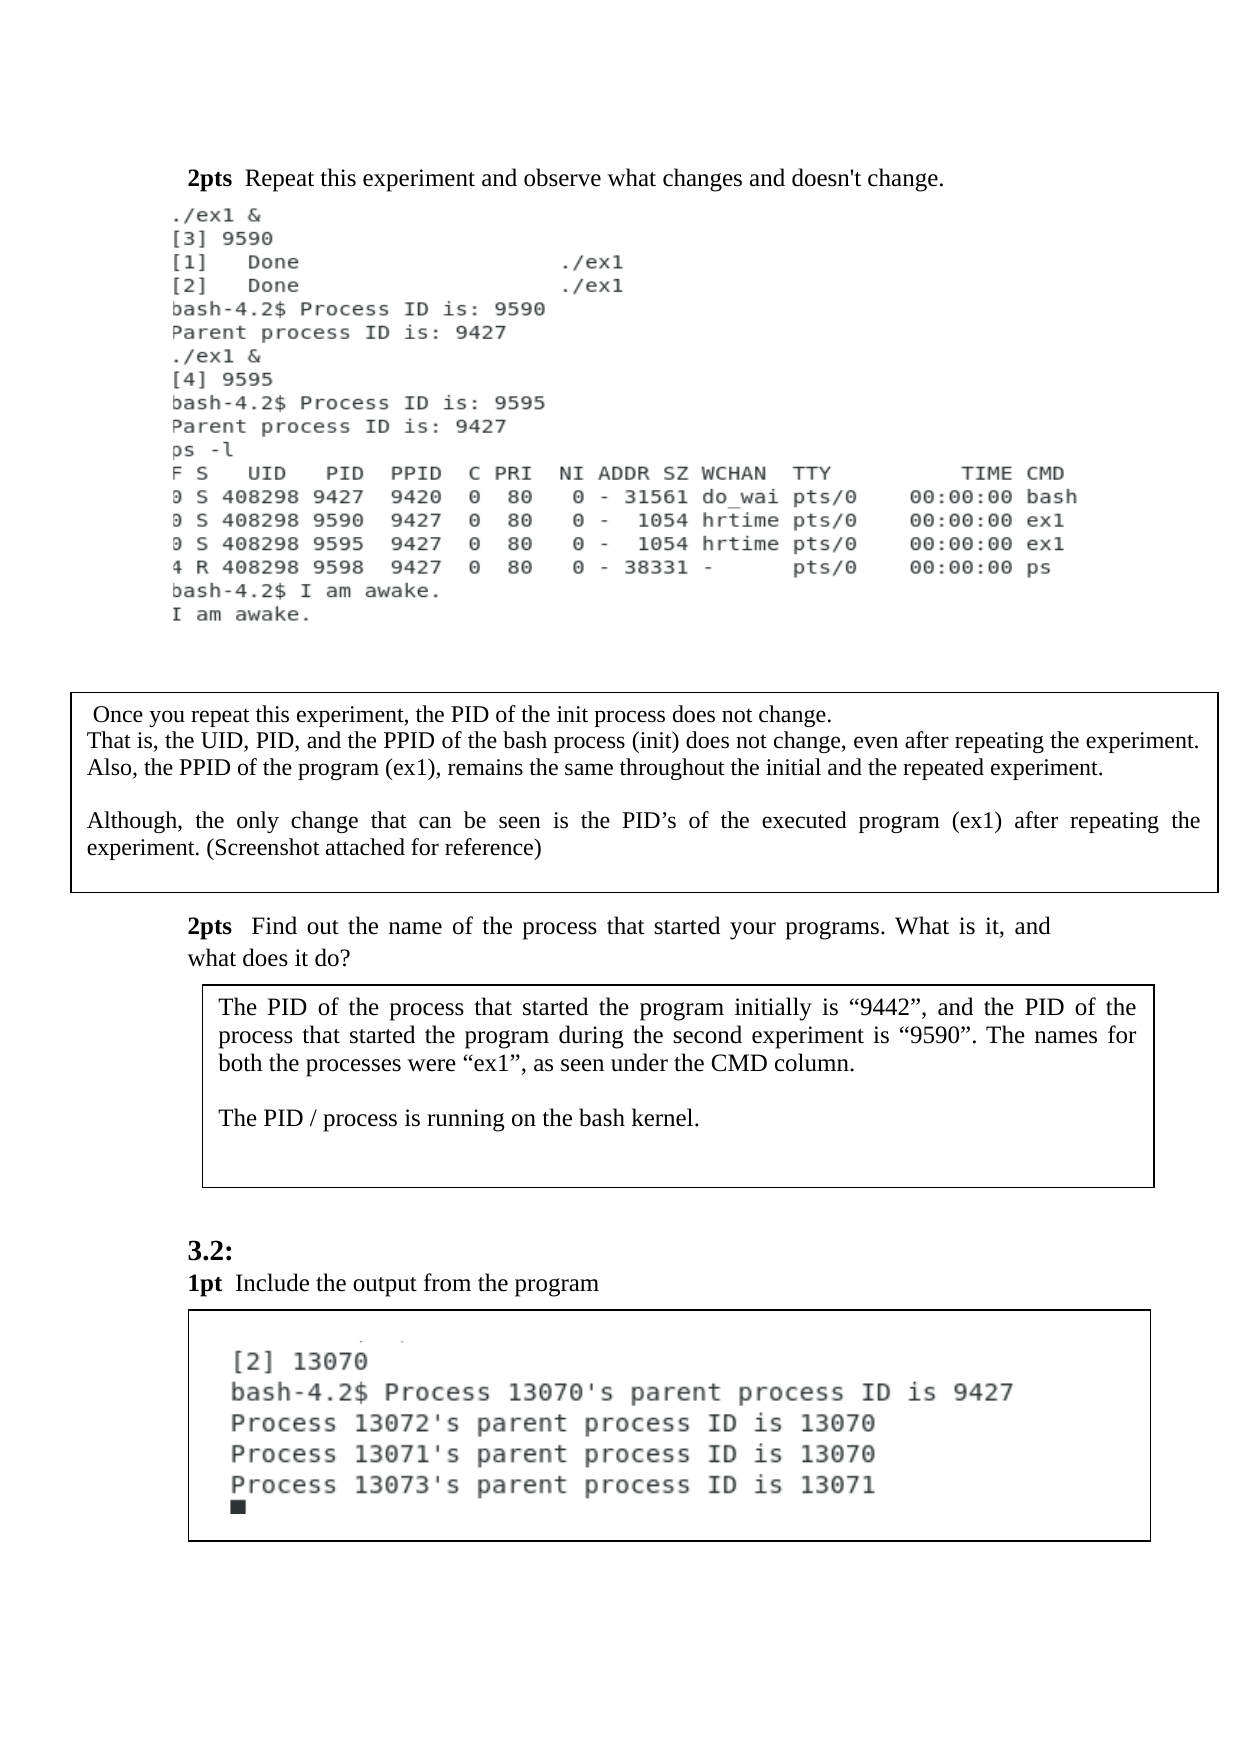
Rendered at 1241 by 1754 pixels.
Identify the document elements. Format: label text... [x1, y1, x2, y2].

text 2pts Repeat this experiment and observe what changes and doesn't change. [187, 162, 1053, 194]
text 2pts Find out the name of the process that started your programs. What is it, and what does it do? [187, 893, 1053, 974]
text [72, 693, 1217, 892]
text 1pt Include the output from the program [187, 1267, 1053, 1299]
text The PID of the process that started the program initially is “9442”, and the PID of the process that started the program during the second experiment is “9590”. The names for both the processes were “ex1”, as seen under the CMD column. [218, 993, 1138, 1076]
text 3.2: [187, 1234, 1053, 1267]
text That is, the UID, PID, and the PPID of the bash process (init) does not change, even after repeating the experiment. Also, the PPID of the program (ex1), remains the same throughout the initial and the repeated experiment. [87, 727, 1202, 780]
picture [173, 206, 1110, 626]
text [187, 682, 1053, 692]
text Although, the only change that can be seen is the PID’s of the executed program (ex1) after repeating the experiment. (Screenshot attached for reference) [87, 807, 1202, 860]
picture [229, 1341, 1102, 1514]
text Once you repeat this experiment, the PID of the init process does not change. [87, 701, 1202, 727]
text The PID / process is running on the bash kernel. [218, 1104, 1138, 1132]
